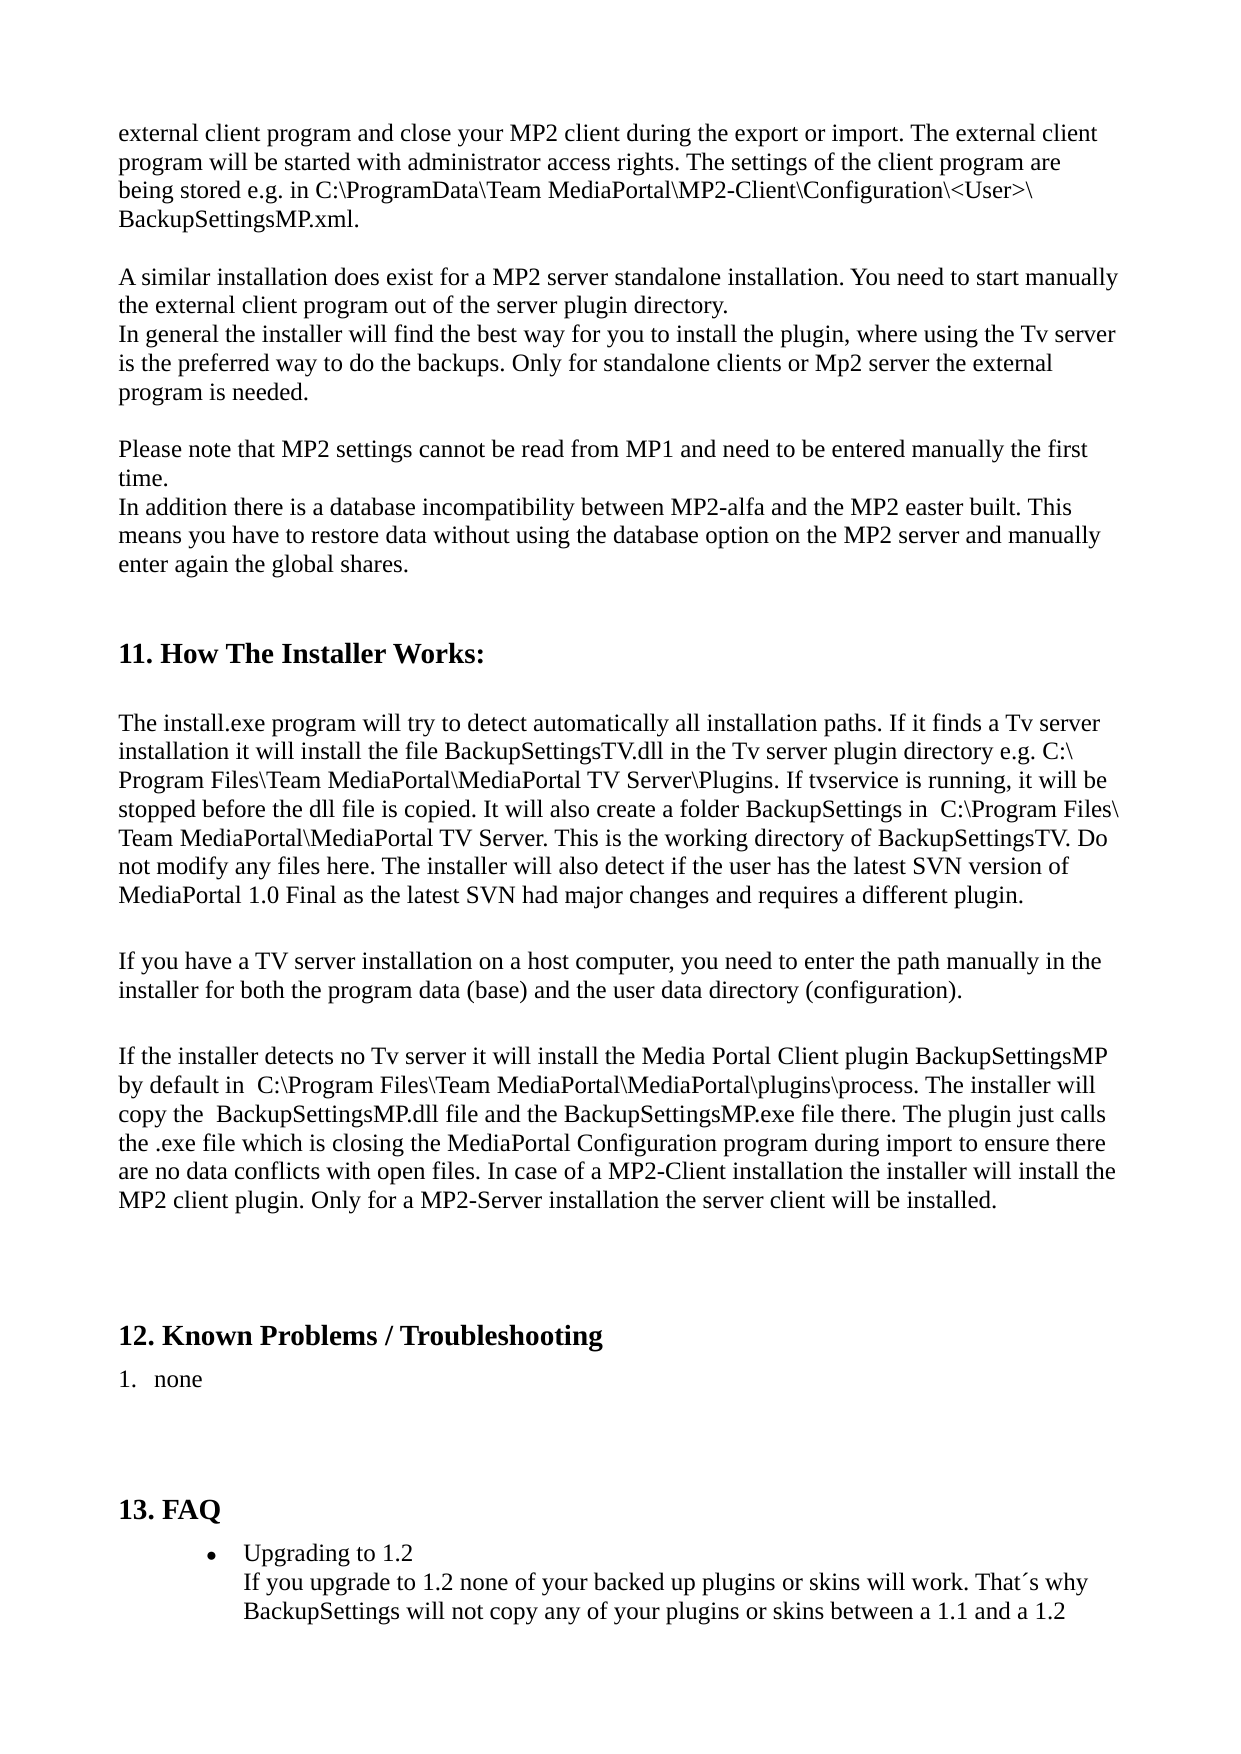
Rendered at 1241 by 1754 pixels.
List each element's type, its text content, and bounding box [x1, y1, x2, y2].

text 12. Known Problems / Troubleshooting [118, 1318, 1122, 1351]
text A similar installation does exist for a MP2 server standalone installation. You need to start manually the external client program out of the server plugin directory. [118, 262, 1122, 319]
text 11. How The Installer Works: [118, 637, 1122, 670]
text external client program and close your MP2 client during the export or import. The external client program will be started with administrator access rights. The settings of the client program are being stored e.g. in C:\ProgramData\Team MediaPortal\MP2-Client\Configuration\<User>\ BackupSettingsMP.xml. [118, 118, 1122, 233]
text If you have a TV server installation on a host computer, you need to enter the path manually in the installer for both the program data (base) and the user data directory (configuration). [118, 946, 1122, 1004]
list Upgrading to 1.2 If you upgrade to 1.2 none of your backed up plugins or skins will work. That´s why BackupSettings will not copy any of your plugins or skins between a 1.1 and a 1.2 [206, 1538, 1122, 1624]
text Please note that MP2 settings cannot be read from MP1 and need to be entered manually the first time. [118, 434, 1122, 492]
list 13. FAQ [118, 1492, 1122, 1526]
list none [118, 1364, 1122, 1392]
text The install.exe program will try to detect automatically all installation paths. If it finds a Tv server installation it will install the file BackupSettingsTV.dll in the Tv server plugin directory e.g. C:\Program Files\Team MediaPortal\MediaPortal TV Server\Plugins. If tvservice is running, it will be stopped before the dll file is copied. It will also create a folder BackupSettings in C:\Program Files\Team MediaPortal\MediaPortal TV Server. This is the working directory of BackupSettingsTV. Do not modify any files here. The installer will also detect if the user has the latest SVN version of MediaPortal 1.0 Final as the latest SVN had major changes and requires a different plugin. [118, 708, 1122, 909]
text In general the installer will find the best way for you to install the plugin, where using the Tv server is the preferred way to do the backups. Only for standalone clients or Mp2 server the external program is needed. [118, 319, 1122, 406]
text In addition there is a database incompatibility between MP2-alfa and the MP2 easter built. This means you have to restore data without using the database option on the MP2 server and manually enter again the global shares. [118, 492, 1122, 578]
text If the installer detects no Tv server it will install the Media Portal Client plugin BackupSettingsMP by default in C:\Program Files\Team MediaPortal\MediaPortal\plugins\process. The installer will copy the BackupSettingsMP.dll file and the BackupSettingsMP.exe file there. The plugin just calls the .exe file which is closing the MediaPortal Configuration program during import to ensure there are no data conflicts with open files. In case of a MP2-Client installation the installer will install the MP2 client plugin. Only for a MP2-Server installation the server client will be installed. [118, 1041, 1122, 1214]
